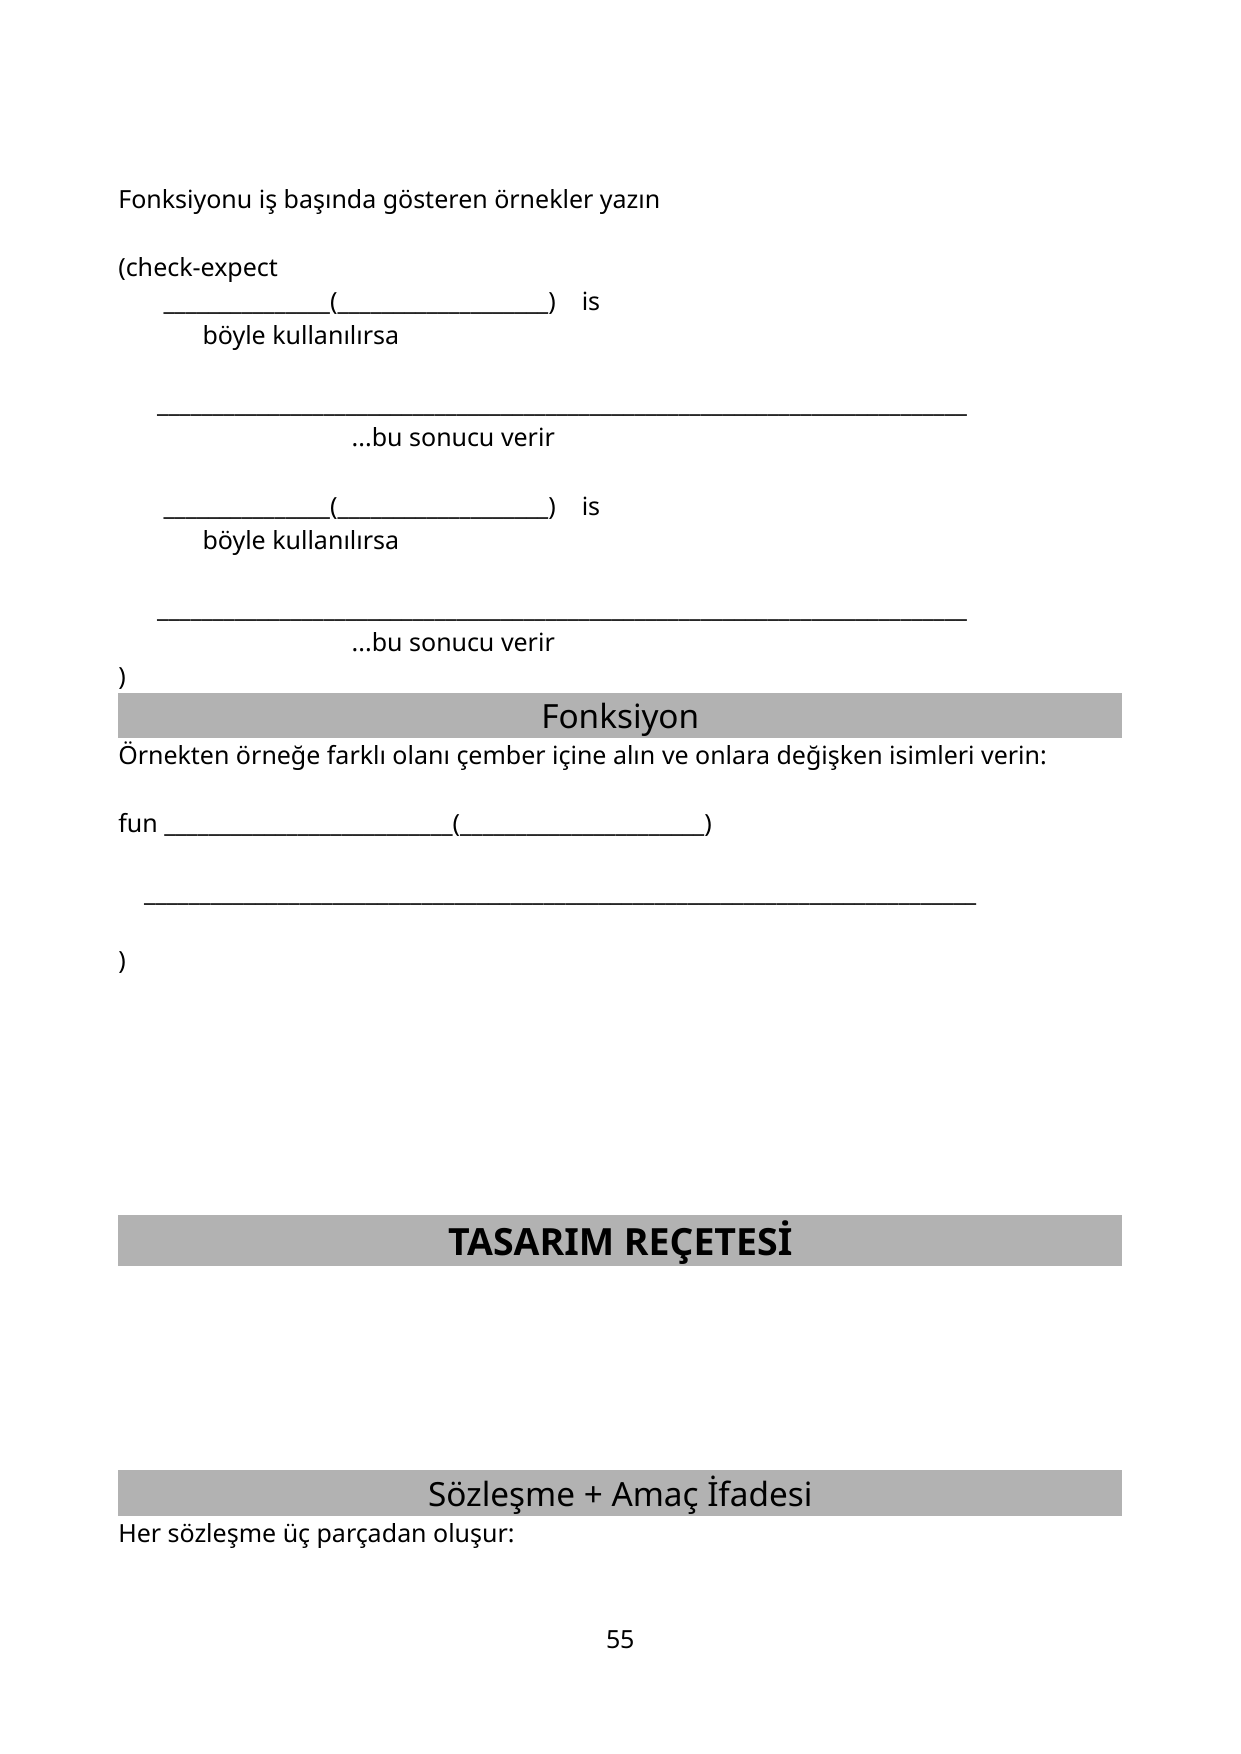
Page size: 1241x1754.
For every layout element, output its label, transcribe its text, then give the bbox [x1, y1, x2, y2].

text ___________________________________________________________________________ [118, 874, 1122, 908]
text _________________________________________________________________________ [118, 386, 1122, 420]
text ...bu sonucu verir [118, 624, 1122, 658]
text TASARIM REÇETESİ [118, 1215, 1122, 1266]
text Örnekten örneğe farklı olanı çember içine alın ve onlara değişken isimleri verin: [118, 738, 1122, 772]
text ) [118, 658, 1122, 693]
text _________________________________________________________________________ [118, 590, 1122, 624]
text ) [118, 942, 1122, 976]
text Sözleşme + Amaç İfadesi [118, 1470, 1122, 1516]
text (check-expect [118, 250, 1122, 284]
text böyle kullanılırsa [118, 318, 1122, 352]
text ...bu sonucu verir [118, 420, 1122, 454]
text böyle kullanılırsa [118, 522, 1122, 556]
text Her sözleşme üç parçadan oluşur: [118, 1516, 1122, 1550]
text Fonksiyonu iş başında gösteren örnekler yazın [118, 182, 1122, 216]
text Fonksiyon [118, 693, 1122, 738]
text fun __________________________(______________________) [118, 806, 1122, 840]
text _______________(___________________) is [118, 284, 1122, 318]
text _______________(___________________) is [118, 488, 1122, 522]
